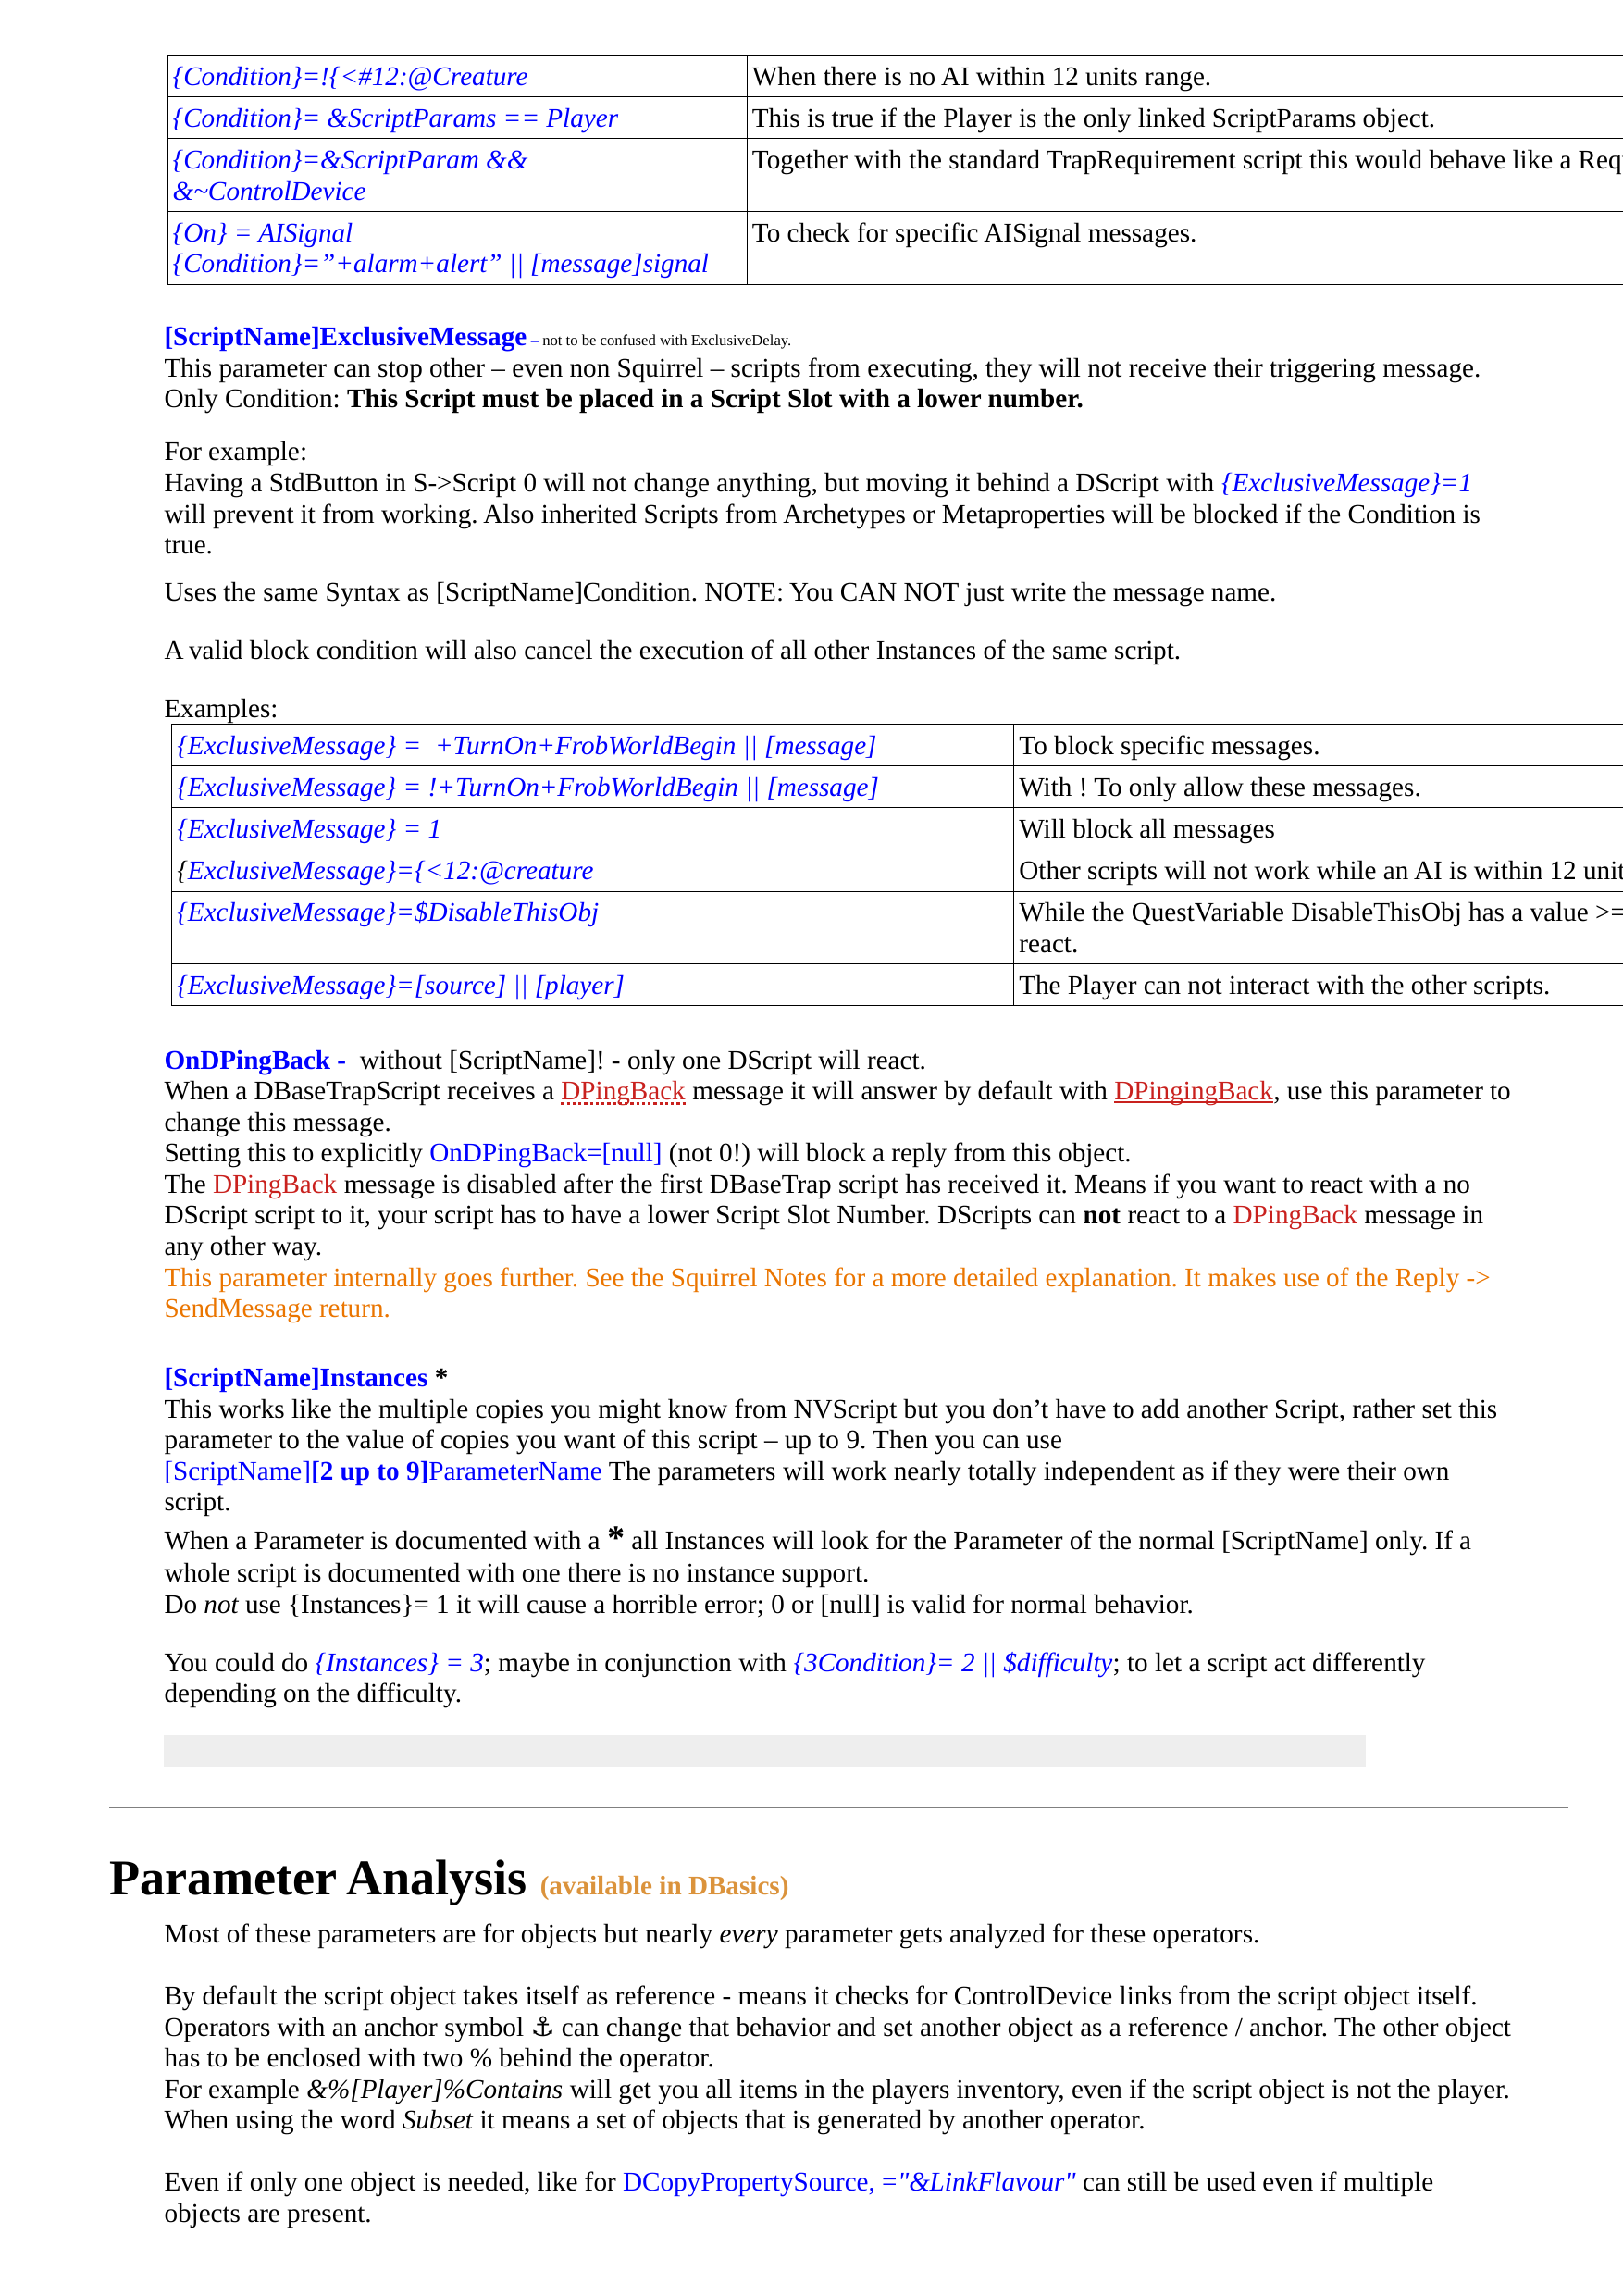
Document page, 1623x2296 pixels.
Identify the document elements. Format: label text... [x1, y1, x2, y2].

text When using the word Subset it means a set of objects that is generated by another operator. [164, 2104, 1514, 2135]
table_cell Together with the standard TrapRequirement script this would behave like a RequireAllTrap. [748, 139, 1623, 211]
table_cell {Condition}=!{<#12:@Creature [168, 56, 747, 96]
text For example &%[Player]%Contains will get you all items in the players inventory, even if the script object is not the player. [164, 2073, 1514, 2104]
table_cell {Condition}=&ScriptParam && &~ControlDevice [168, 139, 747, 211]
table_cell Will block all messages [1014, 808, 1623, 849]
text By default the script object takes itself as reference - means it checks for ControlDevice links from the script object itself. [164, 1980, 1514, 2011]
table_cell Other scripts will not work while an AI is within 12 units of the script object. [1014, 850, 1623, 890]
table_cell {ExclusiveMessage}=[source] || [player] [172, 964, 1013, 1005]
table_cell With ! To only allow these messages. [1014, 766, 1623, 807]
text [ScriptName]Instances * This works like the multiple copies you might know from NVScript but you don’t have to add another Script, rather set this parameter to the value of copies you want of this script – up to 9. Then you can use [ScriptName][2 up to 9]ParameterName The parameters will work nearly totally independent as if they were their own script. When a Parameter is documented with a * all Instances will look for the Parameter of the normal [ScriptName] only. If a whole script is documented with one there is no instance support. Do not use {Instances}= 1 it will cause a horrible error; 0 or [null] is valid for normal behavior. [164, 1361, 1514, 1619]
table_header {ExclusiveMessage} = +TurnOn+FrobWorldBegin || [message] [172, 725, 1013, 765]
table_header To block specific messages. [1014, 725, 1623, 765]
table_cell {ExclusiveMessage}={<12:@creature [172, 850, 1013, 890]
table_cell {Condition}= &ScriptParams == Player [168, 97, 747, 138]
text Operators with an anchor symbol ⚓ can change that behavior and set another object as a reference / anchor. The other object has to be enclosed with two % behind the operator. [164, 2011, 1514, 2073]
text Even if only one object is needed, like for DCopyPropertySource, ="&LinkFlavour" can still be used even if multiple objects are present. [164, 2166, 1514, 2228]
table_cell This is true if the Player is the only linked ScriptParams object. [748, 97, 1623, 138]
text A valid block condition will also cancel the execution of all other Instances of the same script. [164, 635, 1514, 665]
text Examples: [164, 692, 1514, 724]
table_cell {ExclusiveMessage} = 1 [172, 808, 1013, 849]
table_cell The Player can not interact with the other scripts. [1014, 964, 1623, 1005]
text Theoretically values above 9 are possible, the suffixes would be the ASCII characters following ‘9’=57 ‘:’=58.. [164, 1735, 1514, 1767]
text OnDPingBack - without [ScriptName]! - only one DScript will react. When a DBaseTrapScript receives a DPingBack message it will answer by default with DPingingBack, use this parameter to change this message. Setting this to explicitly OnDPingBack=[null] (not 0!) will block a reply from this object. The DPingBack message is disabled after the first DBaseTrap script has received it. Means if you want to react with a no DScript script to it, your script has to have a lower Script Slot Number. DScripts can not react to a DPingBack message in any other way. This parameter internally goes further. See the Squirrel Notes for a more detailed explanation. It makes use of the Reply -> SendMessage return. [164, 1044, 1514, 1323]
table_cell To check for specific AISignal messages. [748, 212, 1623, 284]
table_cell {ExclusiveMessage}=$DisableThisObj [172, 892, 1013, 963]
table_cell {On} = AISignal {Condition}=”+alarm+alert” || [message]signal [168, 212, 747, 284]
table_cell When there is no AI within 12 units range. [748, 56, 1623, 96]
subtitle Parameter Analysis (available in DBasics) [109, 1848, 1568, 1905]
table_cell {ExclusiveMessage} = !+TurnOn+FrobWorldBegin || [message] [172, 766, 1013, 807]
text You could do {Instances} = 3; maybe in conjunction with {3Condition}= 2 || $difficulty; to let a script act differently depending on the difficulty. [164, 1646, 1514, 1708]
text [ScriptName]ExclusiveMessage – not to be confused with ExclusiveDelay. This parameter can stop other – even non Squirrel – scripts from executing, they will not receive their triggering message. Only Condition: This Script must be placed in a Script Slot with a lower number. [164, 320, 1514, 414]
table_cell While the QuestVariable DisableThisObj has a value >=1 other scripts can’t react. [1014, 892, 1623, 963]
text Uses the same Syntax as [ScriptName]Condition. NOTE: You CAN NOT just write the message name. [164, 576, 1514, 607]
text Most of these parameters are for objects but nearly every parameter gets analyzed for these operators. [164, 1917, 1514, 1949]
text For example: Having a StdButton in S->Script 0 will not change anything, but moving it behind a DScript with {ExclusiveMessage}=1 will prevent it from working. Also inherited Scripts from Archetypes or Metaproperties will be blocked if the Condition is true. [164, 436, 1514, 560]
